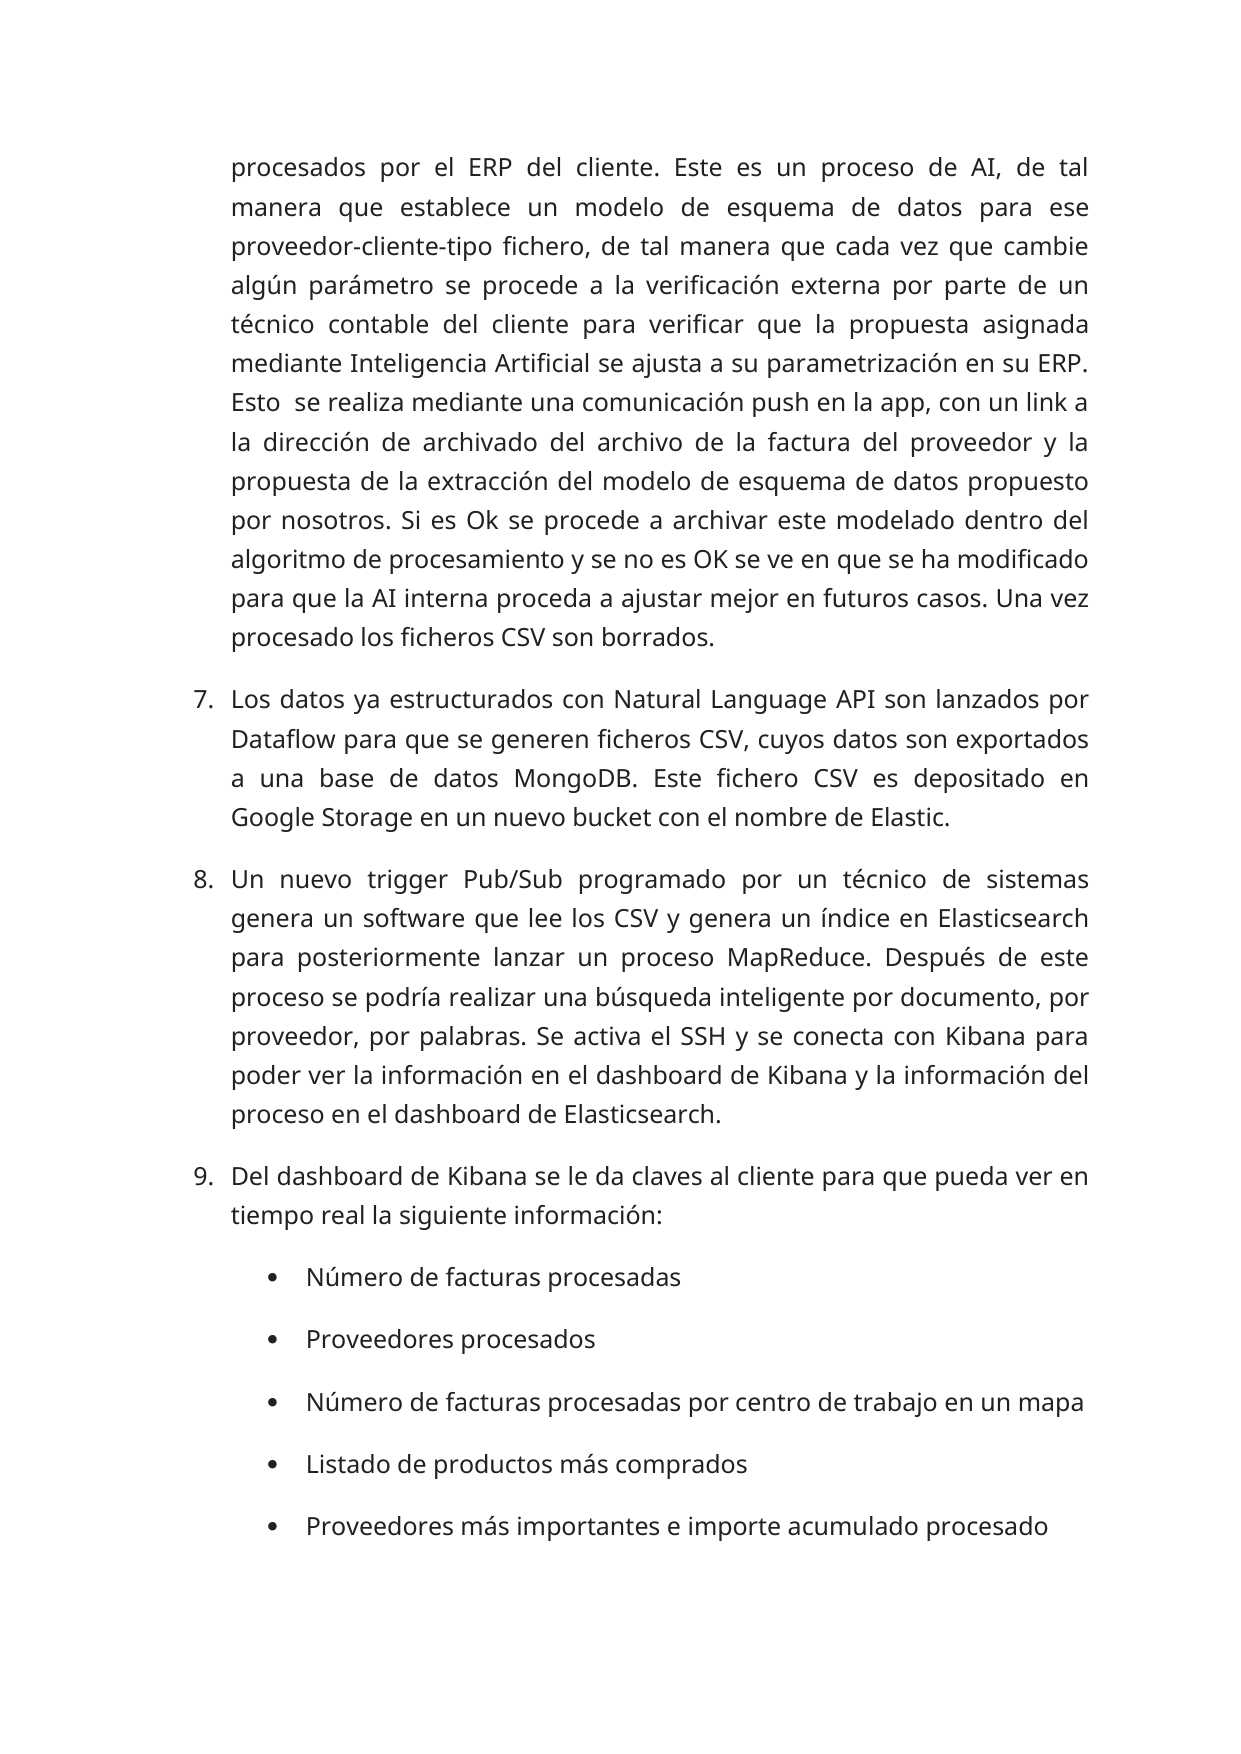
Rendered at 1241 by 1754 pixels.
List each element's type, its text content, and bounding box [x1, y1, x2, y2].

list Proveedores más importantes e importe acumulado procesado [268, 1508, 1090, 1542]
list Listado de productos más comprados [268, 1446, 1090, 1480]
list Número de facturas procesadas [268, 1260, 1090, 1294]
list Proveedores procesados [268, 1322, 1090, 1356]
list procesados por el ERP del cliente. Este es un proceso de AI, de tal manera que establece un modelo de esquema de datos para ese proveedor-cliente-tipo fichero, de tal manera que cada vez que cambie algún parámetro se procede a la verificación externa por parte de un técnico contable del cliente para verificar que la propuesta asignada mediante Inteligencia Artificial se ajusta a su parametrización en su ERP. Esto se realiza mediante una comunicación push en la app, con un link a la dirección de archivado del archivo de la factura del proveedor y la propuesta de la extracción del modelo de esquema de datos propuesto por nosotros. Si es Ok se procede a archivar este modelado dentro del algoritmo de procesamiento y se no es OK se ve en que se ha modificado para que la AI interna proceda a ajustar mejor en futuros casos. Una vez procesado los ficheros CSV son borrados. [193, 150, 1090, 654]
list Número de facturas procesadas por centro de trabajo en un mapa [268, 1384, 1090, 1418]
list Del dashboard de Kibana se le da claves al cliente para que pueda ver en tiempo real la siguiente información: [193, 1159, 1090, 1232]
list Un nuevo trigger Pub/Sub programado por un técnico de sistemas genera un software que lee los CSV y genera un índice en Elasticsearch para posteriormente lanzar un proceso MapReduce. Después de este proceso se podría realizar una búsqueda inteligente por documento, por proveedor, por palabras. Se activa el SSH y se conecta con Kibana para poder ver la información en el dashboard de Kibana y la información del proceso en el dashboard de Elasticsearch. [193, 862, 1090, 1131]
list Los datos ya estructurados con Natural Language API son lanzados por Dataflow para que se generen ficheros CSV, cuyos datos son exportados a una base de datos MongoDB. Este fichero CSV es depositado en Google Storage en un nuevo bucket con el nombre de Elastic. [193, 682, 1090, 834]
